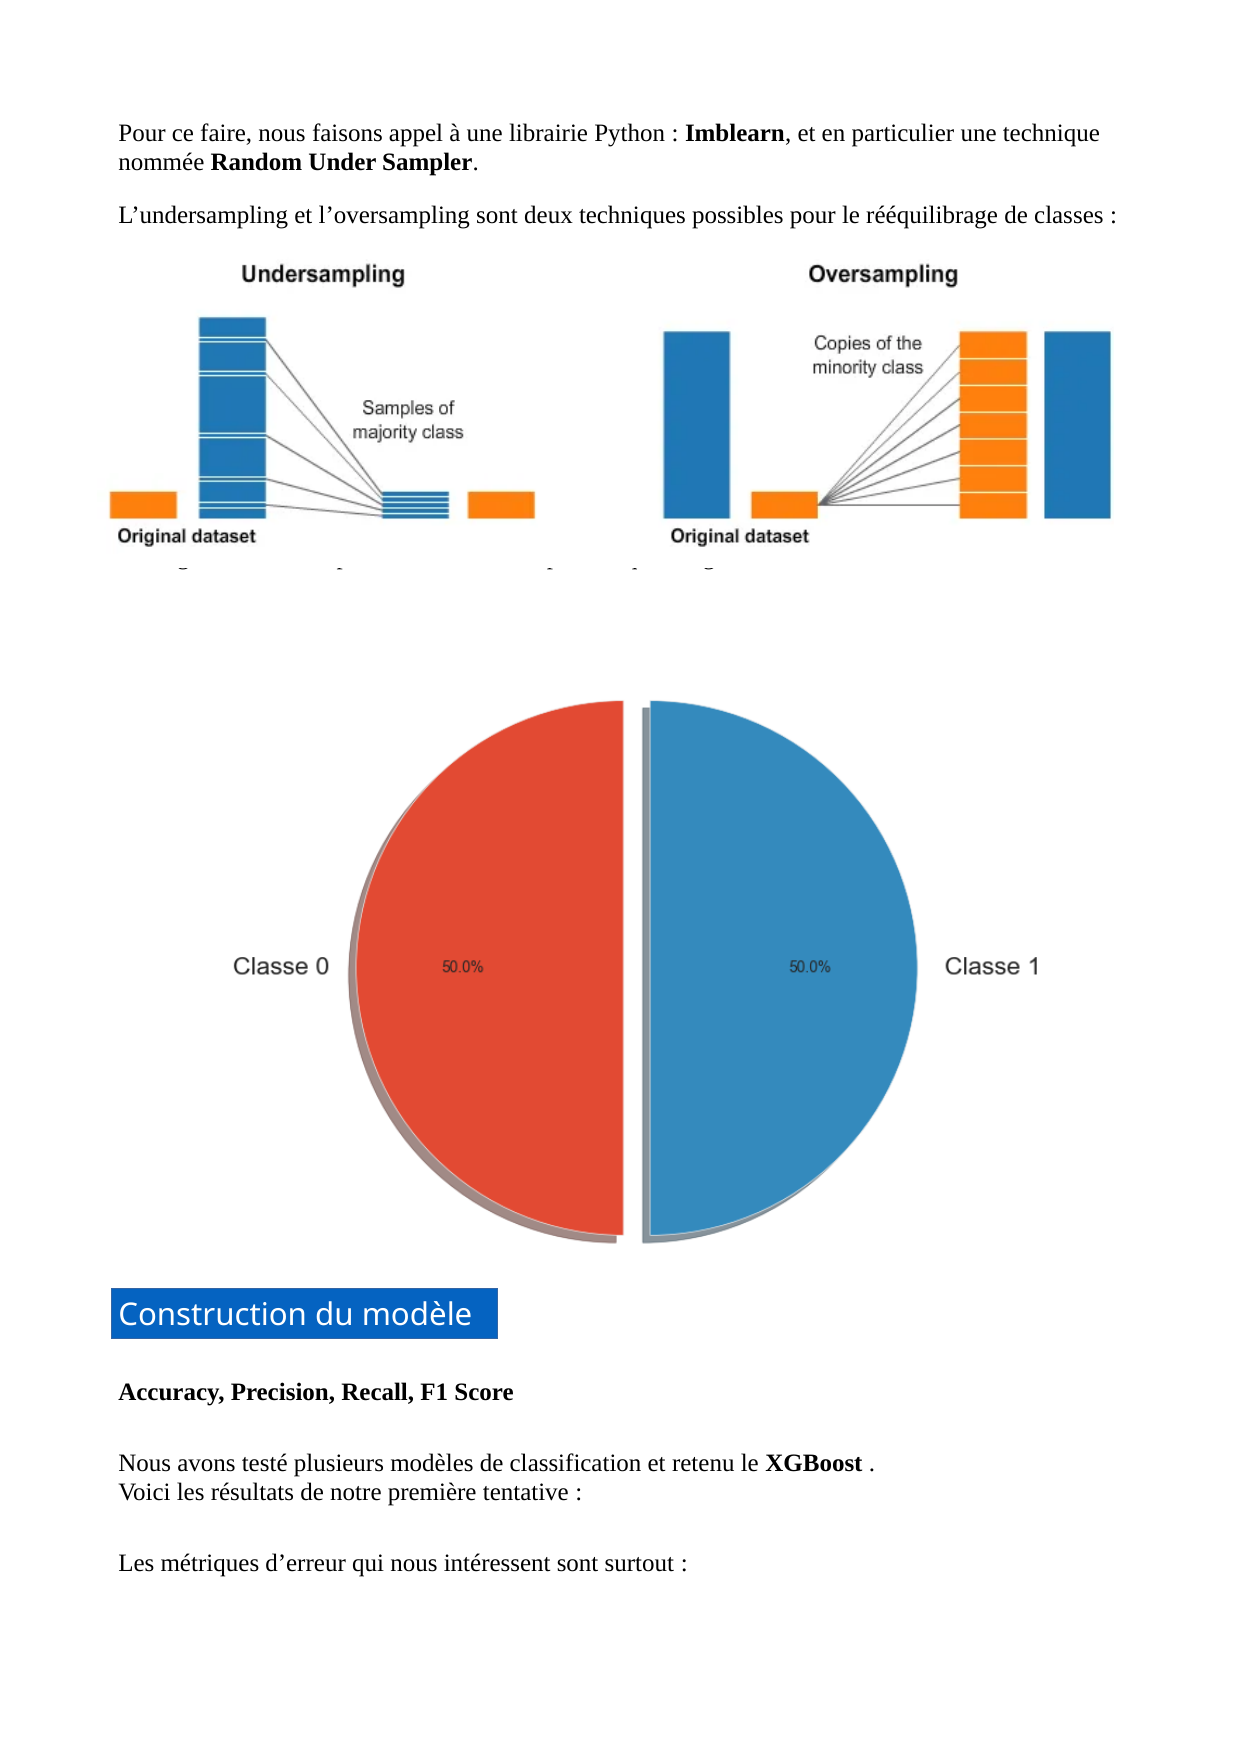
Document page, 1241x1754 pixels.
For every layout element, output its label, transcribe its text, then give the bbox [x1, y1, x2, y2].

text Voici les résultats de notre première tentative : [118, 1477, 1122, 1506]
text Pour ce faire, nous faisons appel à une librairie Python : Imblearn, et en particulier une technique nommée Random Under Sampler. [118, 118, 1122, 176]
picture [222, 623, 1051, 1313]
text L’undersampling et l’oversampling sont deux techniques possibles pour le rééquilibrage de classes : [118, 200, 1122, 228]
text L’image ci-dessous représente les classes après rééquilibrage : [118, 541, 1122, 570]
picture [96, 254, 1114, 568]
text Construction du modèle [498, 1292, 1122, 1334]
text Nous avons testé plusieurs modèles de classification et retenu le XGBoost . [118, 1448, 1122, 1477]
text Les métriques d’erreur qui nous intéressent sont surtout : [118, 1548, 1122, 1577]
text Accuracy, Precision, Recall, F1 Score [118, 1377, 1122, 1406]
